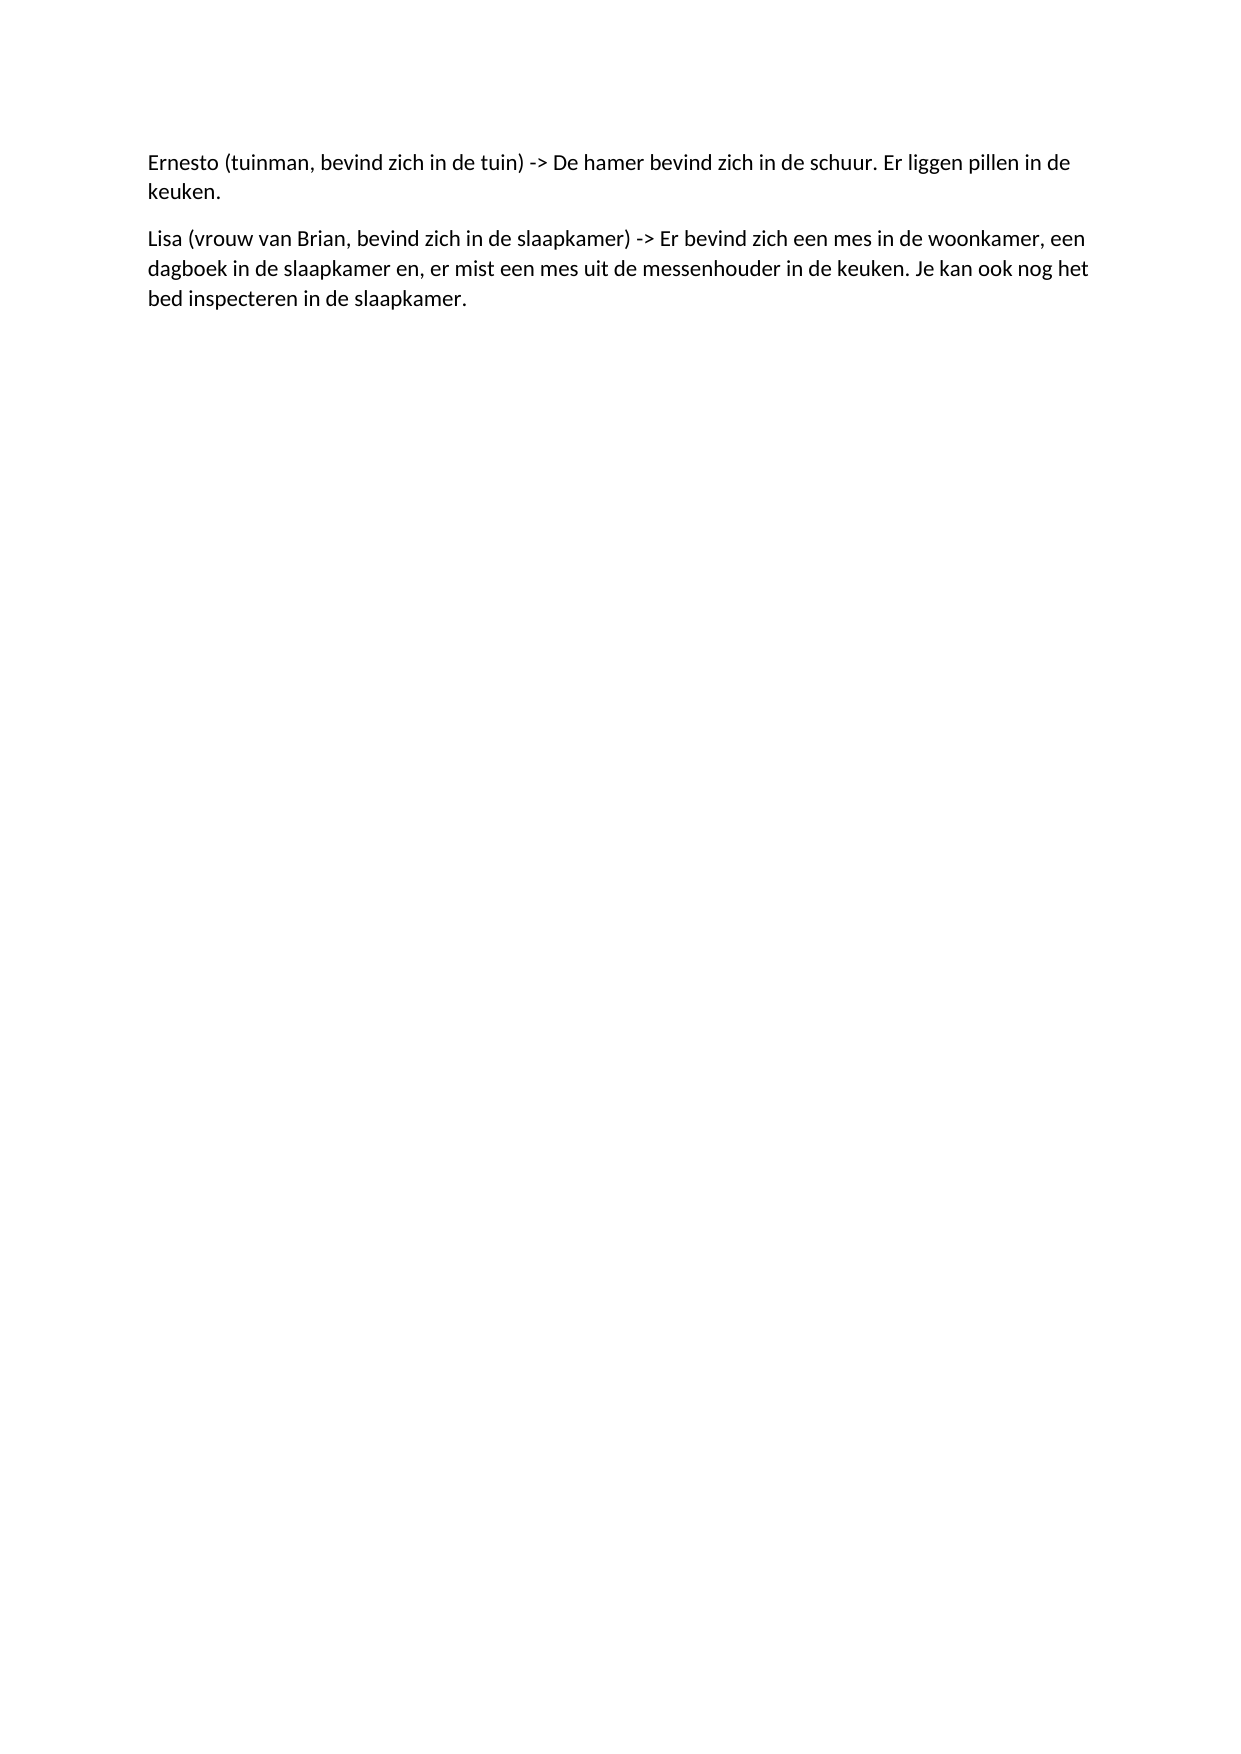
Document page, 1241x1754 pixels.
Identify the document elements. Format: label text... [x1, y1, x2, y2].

text Ernesto (tuinman, bevind zich in de tuin) -> De hamer bevind zich in de schuur. Er liggen pillen in de keuken. [148, 148, 1093, 206]
text Lisa (vrouw van Brian, bevind zich in de slaapkamer) -> Er bevind zich een mes in de woonkamer, een dagboek in de slaapkamer en, er mist een mes uit de messenhouder in de keuken. Je kan ook nog het bed inspecteren in de slaapkamer. [148, 224, 1093, 312]
